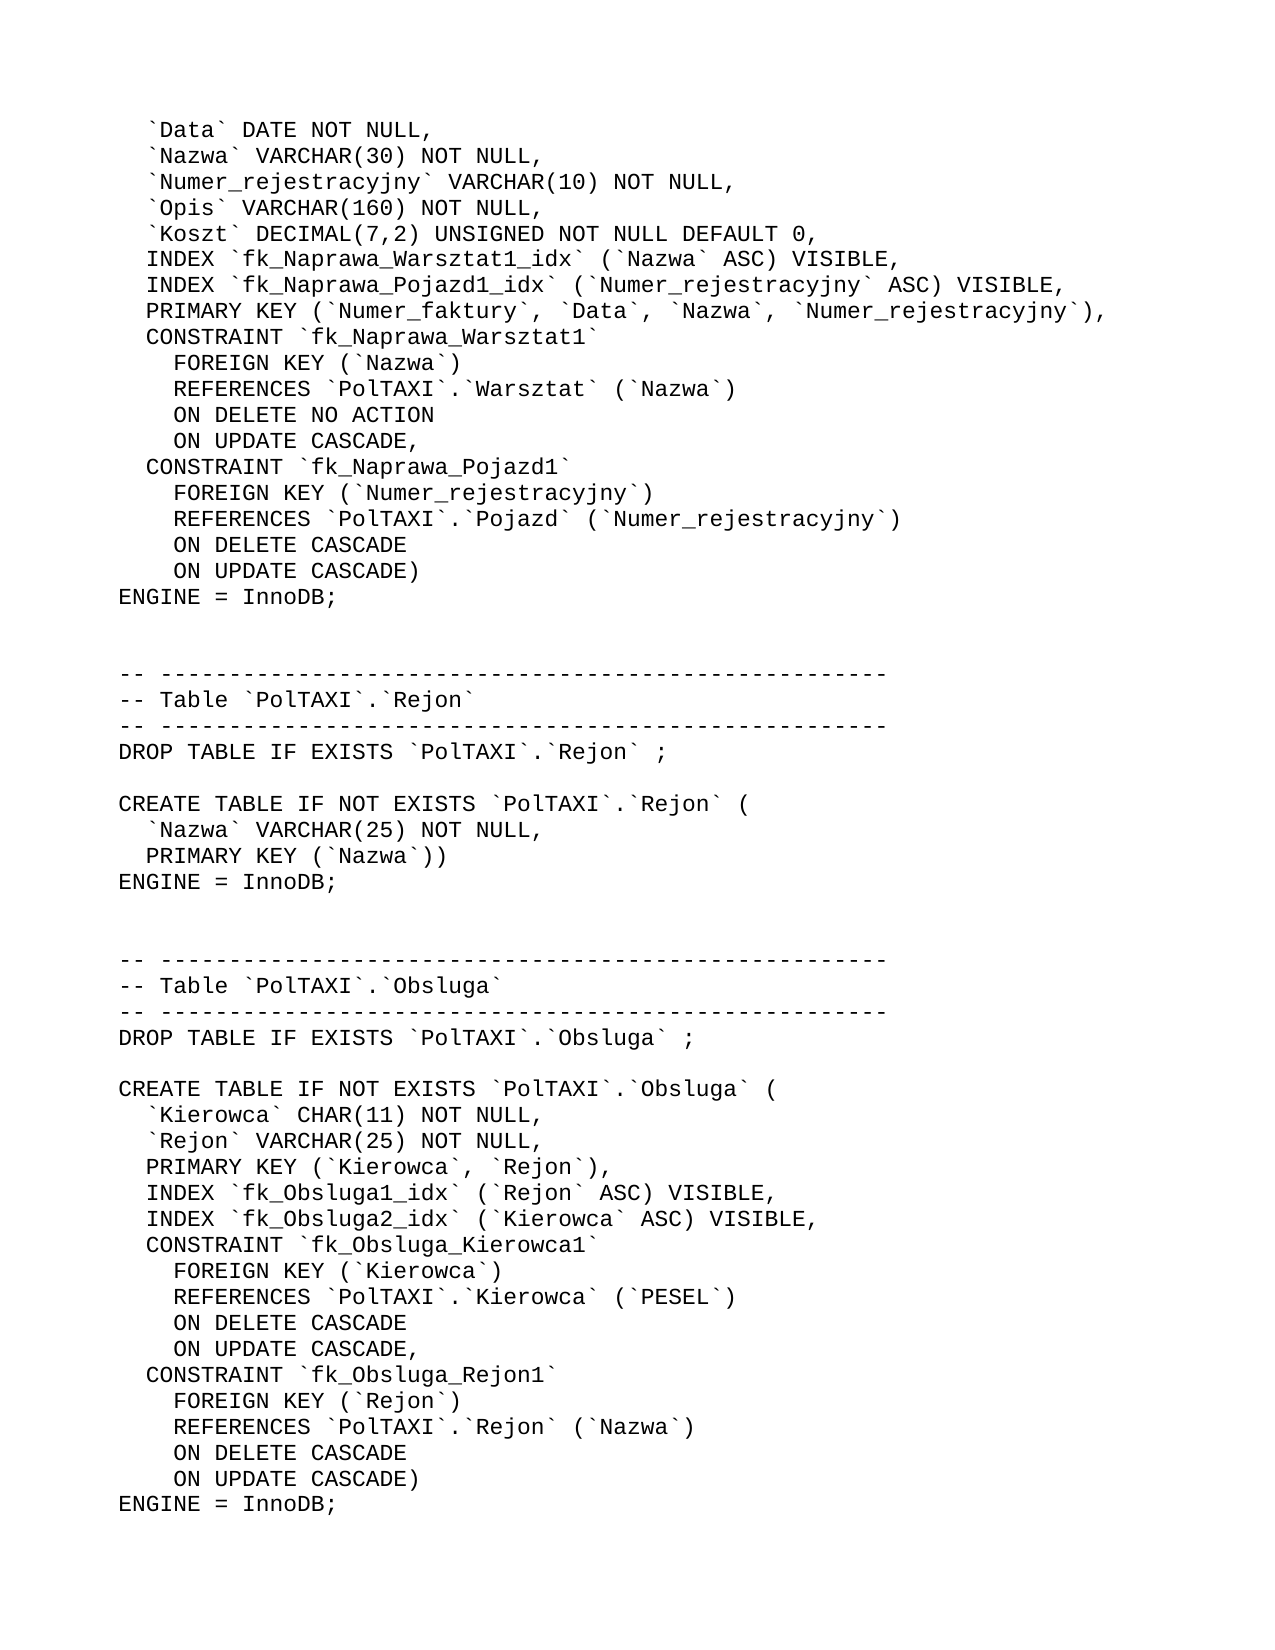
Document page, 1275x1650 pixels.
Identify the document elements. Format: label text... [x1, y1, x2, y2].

text ON DELETE CASCADE [118, 1311, 1157, 1337]
text -- ----------------------------------------------------- [118, 1000, 1157, 1026]
text -- Table `PolTAXI`.`Obsluga` [118, 974, 1157, 1000]
text ENGINE = InnoDB; [118, 870, 1157, 896]
text `Data` DATE NOT NULL, [118, 118, 1157, 144]
text ON UPDATE CASCADE) [118, 559, 1157, 585]
text CREATE TABLE IF NOT EXISTS `PolTAXI`.`Rejon` ( [118, 792, 1157, 818]
text -- ----------------------------------------------------- [118, 948, 1157, 974]
text -- ----------------------------------------------------- [118, 663, 1157, 689]
text ON UPDATE CASCADE, [118, 1337, 1157, 1363]
text CONSTRAINT `fk_Naprawa_Warsztat1` [118, 326, 1157, 352]
text ON DELETE NO ACTION [118, 403, 1157, 429]
text INDEX `fk_Obsluga2_idx` (`Kierowca` ASC) VISIBLE, [118, 1207, 1157, 1233]
text CONSTRAINT `fk_Obsluga_Rejon1` [118, 1363, 1157, 1389]
text REFERENCES `PolTAXI`.`Warsztat` (`Nazwa`) [118, 377, 1157, 403]
text PRIMARY KEY (`Nazwa`)) [118, 844, 1157, 870]
text `Koszt` DECIMAL(7,2) UNSIGNED NOT NULL DEFAULT 0, [118, 222, 1157, 248]
text REFERENCES `PolTAXI`.`Rejon` (`Nazwa`) [118, 1415, 1157, 1441]
text `Kierowca` CHAR(11) NOT NULL, [118, 1104, 1157, 1130]
text DROP TABLE IF EXISTS `PolTAXI`.`Rejon` ; [118, 741, 1157, 767]
text `Opis` VARCHAR(160) NOT NULL, [118, 196, 1157, 222]
text DROP TABLE IF EXISTS `PolTAXI`.`Obsluga` ; [118, 1026, 1157, 1052]
text FOREIGN KEY (`Nazwa`) [118, 352, 1157, 377]
text REFERENCES `PolTAXI`.`Kierowca` (`PESEL`) [118, 1285, 1157, 1311]
text INDEX `fk_Naprawa_Warsztat1_idx` (`Nazwa` ASC) VISIBLE, [118, 248, 1157, 274]
text -- ----------------------------------------------------- [118, 715, 1157, 741]
text ON UPDATE CASCADE) [118, 1467, 1157, 1493]
text `Numer_rejestracyjny` VARCHAR(10) NOT NULL, [118, 170, 1157, 196]
text PRIMARY KEY (`Numer_faktury`, `Data`, `Nazwa`, `Numer_rejestracyjny`), [118, 300, 1157, 326]
text ENGINE = InnoDB; [118, 585, 1157, 611]
text `Rejon` VARCHAR(25) NOT NULL, [118, 1130, 1157, 1156]
text INDEX `fk_Naprawa_Pojazd1_idx` (`Numer_rejestracyjny` ASC) VISIBLE, [118, 274, 1157, 300]
text INDEX `fk_Obsluga1_idx` (`Rejon` ASC) VISIBLE, [118, 1182, 1157, 1207]
text ENGINE = InnoDB; [118, 1493, 1157, 1519]
text `Nazwa` VARCHAR(25) NOT NULL, [118, 818, 1157, 844]
text ON DELETE CASCADE [118, 533, 1157, 559]
text CREATE TABLE IF NOT EXISTS `PolTAXI`.`Obsluga` ( [118, 1078, 1157, 1104]
text ON DELETE CASCADE [118, 1441, 1157, 1467]
text ON UPDATE CASCADE, [118, 429, 1157, 455]
text CONSTRAINT `fk_Naprawa_Pojazd1` [118, 455, 1157, 481]
text -- Table `PolTAXI`.`Rejon` [118, 689, 1157, 715]
text FOREIGN KEY (`Rejon`) [118, 1389, 1157, 1415]
text FOREIGN KEY (`Numer_rejestracyjny`) [118, 481, 1157, 507]
text PRIMARY KEY (`Kierowca`, `Rejon`), [118, 1156, 1157, 1182]
text REFERENCES `PolTAXI`.`Pojazd` (`Numer_rejestracyjny`) [118, 507, 1157, 533]
text FOREIGN KEY (`Kierowca`) [118, 1259, 1157, 1285]
text CONSTRAINT `fk_Obsluga_Kierowca1` [118, 1233, 1157, 1259]
text `Nazwa` VARCHAR(30) NOT NULL, [118, 144, 1157, 170]
